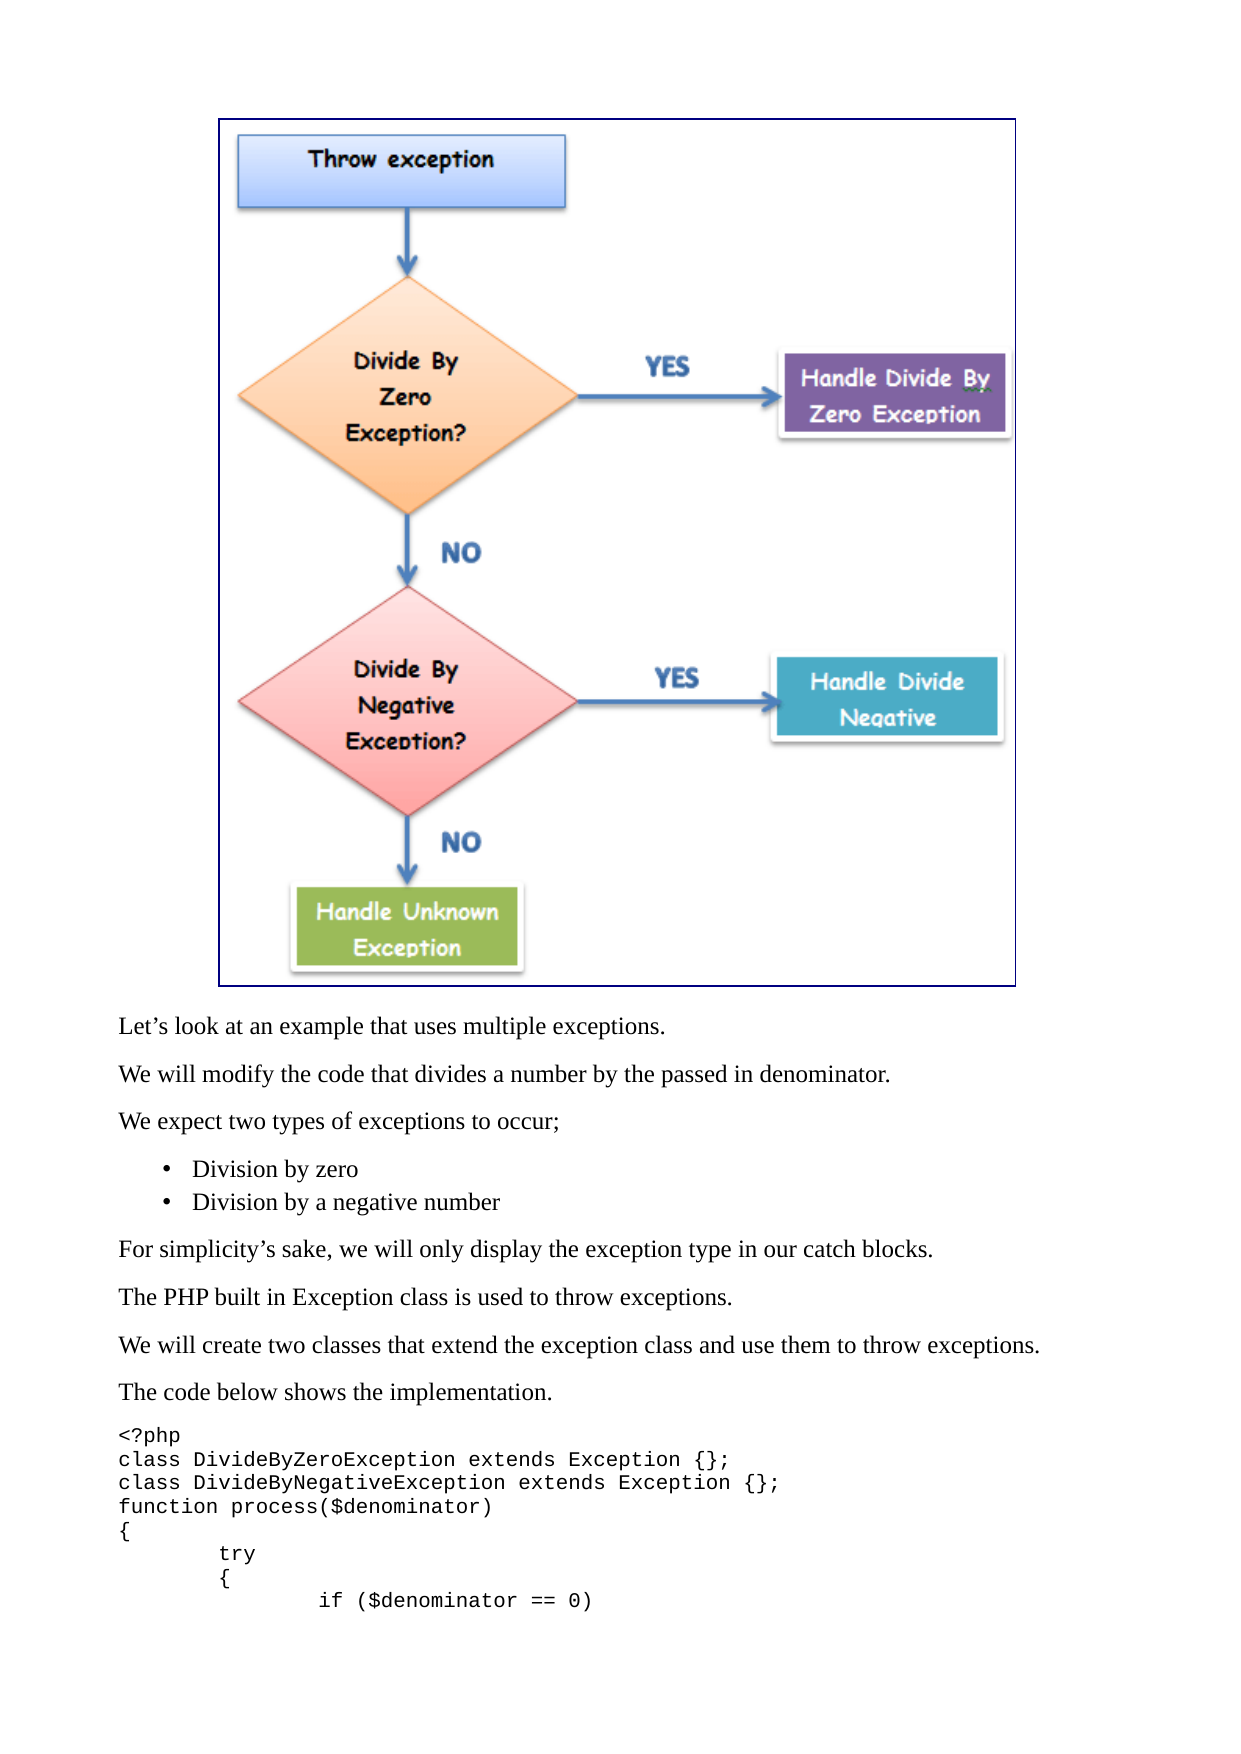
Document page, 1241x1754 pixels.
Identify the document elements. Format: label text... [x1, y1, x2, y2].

text { [118, 1519, 1122, 1543]
text We will create two classes that extend the exception class and use them to throw exceptions. [118, 1330, 1122, 1358]
text We will modify the code that divides a number by the passed in denominator. [118, 1059, 1122, 1087]
list Division by a negative number [162, 1187, 1122, 1216]
text The PHP built in Exception class is used to throw exceptions. [118, 1282, 1122, 1311]
text class DivideByZeroException extends Exception {}; [118, 1449, 1122, 1472]
list Division by zero [162, 1154, 1122, 1183]
picture [220, 120, 1015, 985]
text The code below shows the implementation. [118, 1377, 1122, 1406]
text function process($denominator) [118, 1496, 1122, 1519]
text class DivideByNegativeException extends Exception {}; [118, 1472, 1122, 1496]
text For simplicity’s sake, we will only display the exception type in our catch blocks. [118, 1234, 1122, 1263]
text if ($denominator == 0) [118, 1591, 1122, 1614]
text We expect two types of exceptions to occur; [118, 1106, 1122, 1135]
text Let’s look at an example that uses multiple exceptions. [118, 1011, 1122, 1040]
text { [118, 1567, 1122, 1591]
text <?php [118, 1425, 1122, 1449]
text try [118, 1543, 1122, 1567]
